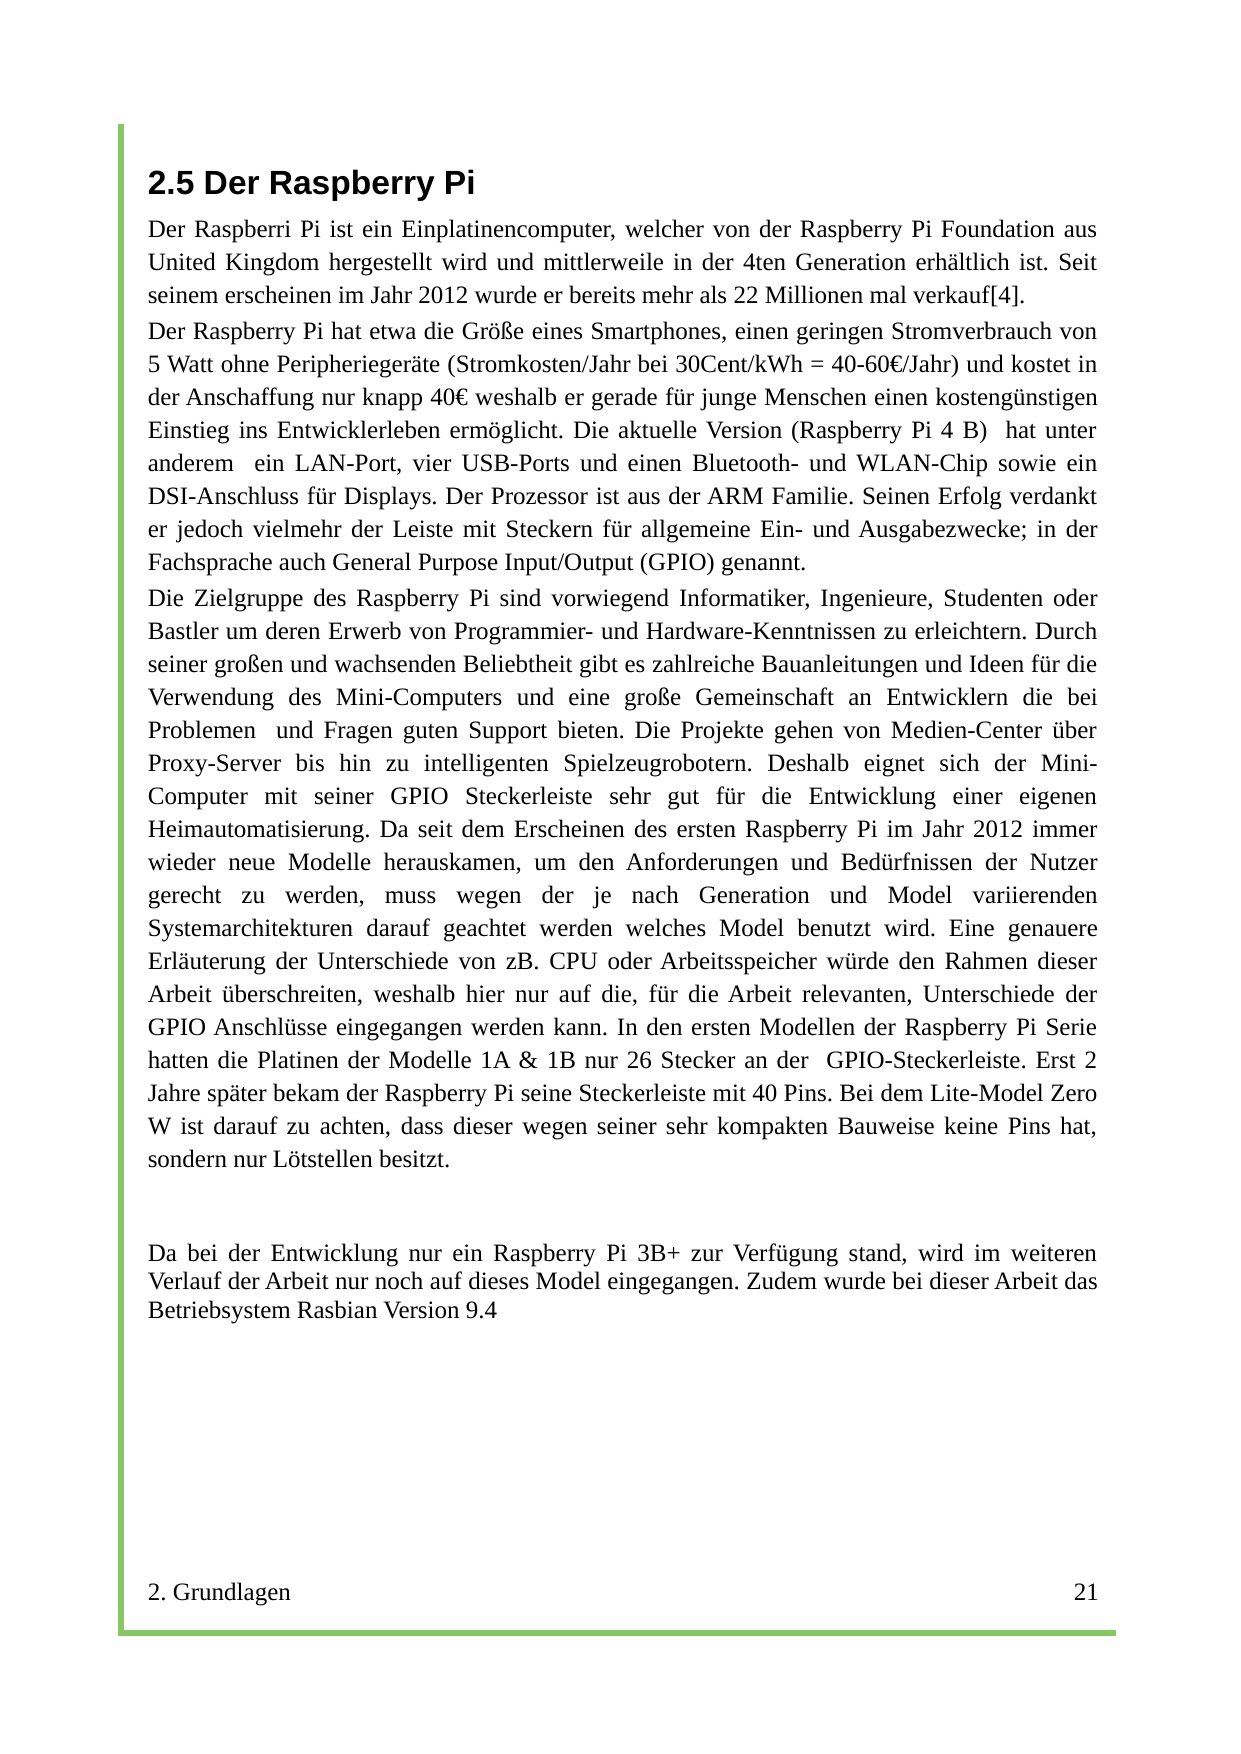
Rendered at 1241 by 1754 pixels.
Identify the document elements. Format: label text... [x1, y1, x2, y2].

text Der Raspberri Pi ist ein Einplatinencomputer, welcher von der Raspberry Pi Foundation aus United Kingdom hergestellt wird und mittlerweile in der 4ten Generation erhältlich ist. Seit seinem erscheinen im Jahr 2012 wurde er bereits mehr als 22 Millionen mal verkauf[4]. [148, 214, 1098, 308]
text Die Zielgruppe des Raspberry Pi sind vorwiegend Informatiker, Ingenieure, Studenten oder Bastler um deren Erwerb von Programmier- und Hardware-Kenntnissen zu erleichtern. Durch seiner großen und wachsenden Beliebtheit gibt es zahlreiche Bauanleitungen und Ideen für die Verwendung des Mini-Computers und eine große Gemeinschaft an Entwicklern die bei Problemen und Fragen guten Support bieten. Die Projekte gehen von Medien-Center über Proxy-Server bis hin zu intelligenten Spielzeugrobotern. Deshalb eignet sich der Mini-Computer mit seiner GPIO Steckerleiste sehr gut für die Entwicklung einer eigenen Heimautomatisierung. Da seit dem Erscheinen des ersten Raspberry Pi im Jahr 2012 immer wieder neue Modelle herauskamen, um den Anforderungen und Bedürfnissen der Nutzer gerecht zu werden, muss wegen der je nach Generation und Model variierenden Systemarchitekturen darauf geachtet werden welches Model benutzt wird. Eine genauere Erläuterung der Unterschiede von zB. CPU oder Arbeitsspeicher würde den Rahmen dieser Arbeit überschreiten, weshalb hier nur auf die, für die Arbeit relevanten, Unterschiede der GPIO Anschlüsse eingegangen werden kann. In den ersten Modellen der Raspberry Pi Serie hatten die Platinen der Modelle 1A & 1B nur 26 Stecker an der GPIO-Steckerleiste. Erst 2 Jahre später bekam der Raspberry Pi seine Steckerleiste mit 40 Pins. Bei dem Lite-Model Zero W ist darauf zu achten, dass dieser wegen seiner sehr kompakten Bauweise keine Pins hat, sondern nur Lötstellen besitzt. [148, 583, 1098, 1173]
subtitle 2.5 Der Raspberry Pi [148, 163, 1098, 201]
text Der Raspberry Pi hat etwa die Größe eines Smartphones, einen geringen Stromverbrauch von 5 Watt ohne Peripheriegeräte (Stromkosten/Jahr bei 30Cent/kWh = 40-60€/Jahr) und kostet in der Anschaffung nur knapp 40€ weshalb er gerade für junge Menschen einen kostengünstigen Einstieg ins Entwicklerleben ermöglicht. Die aktuelle Version (Raspberry Pi 4 B) hat unter anderem ein LAN-Port, vier USB-Ports und einen Bluetooth- und WLAN-Chip sowie ein DSI-Anschluss für Displays. Der Prozessor ist aus der ARM Familie. Seinen Erfolg verdankt er jedoch vielmehr der Leiste mit Steckern für allgemeine Ein- und Ausgabezwecke; in der Fachsprache auch General Purpose Input/Output (GPIO) genannt. [148, 316, 1098, 576]
text Da bei der Entwicklung nur ein Raspberry Pi 3B+ zur Verfügung stand, wird im weiteren Verlauf der Arbeit nur noch auf dieses Model eingegangen. Zudem wurde bei dieser Arbeit das Betriebsystem Rasbian Version 9.4 [148, 1238, 1098, 1324]
